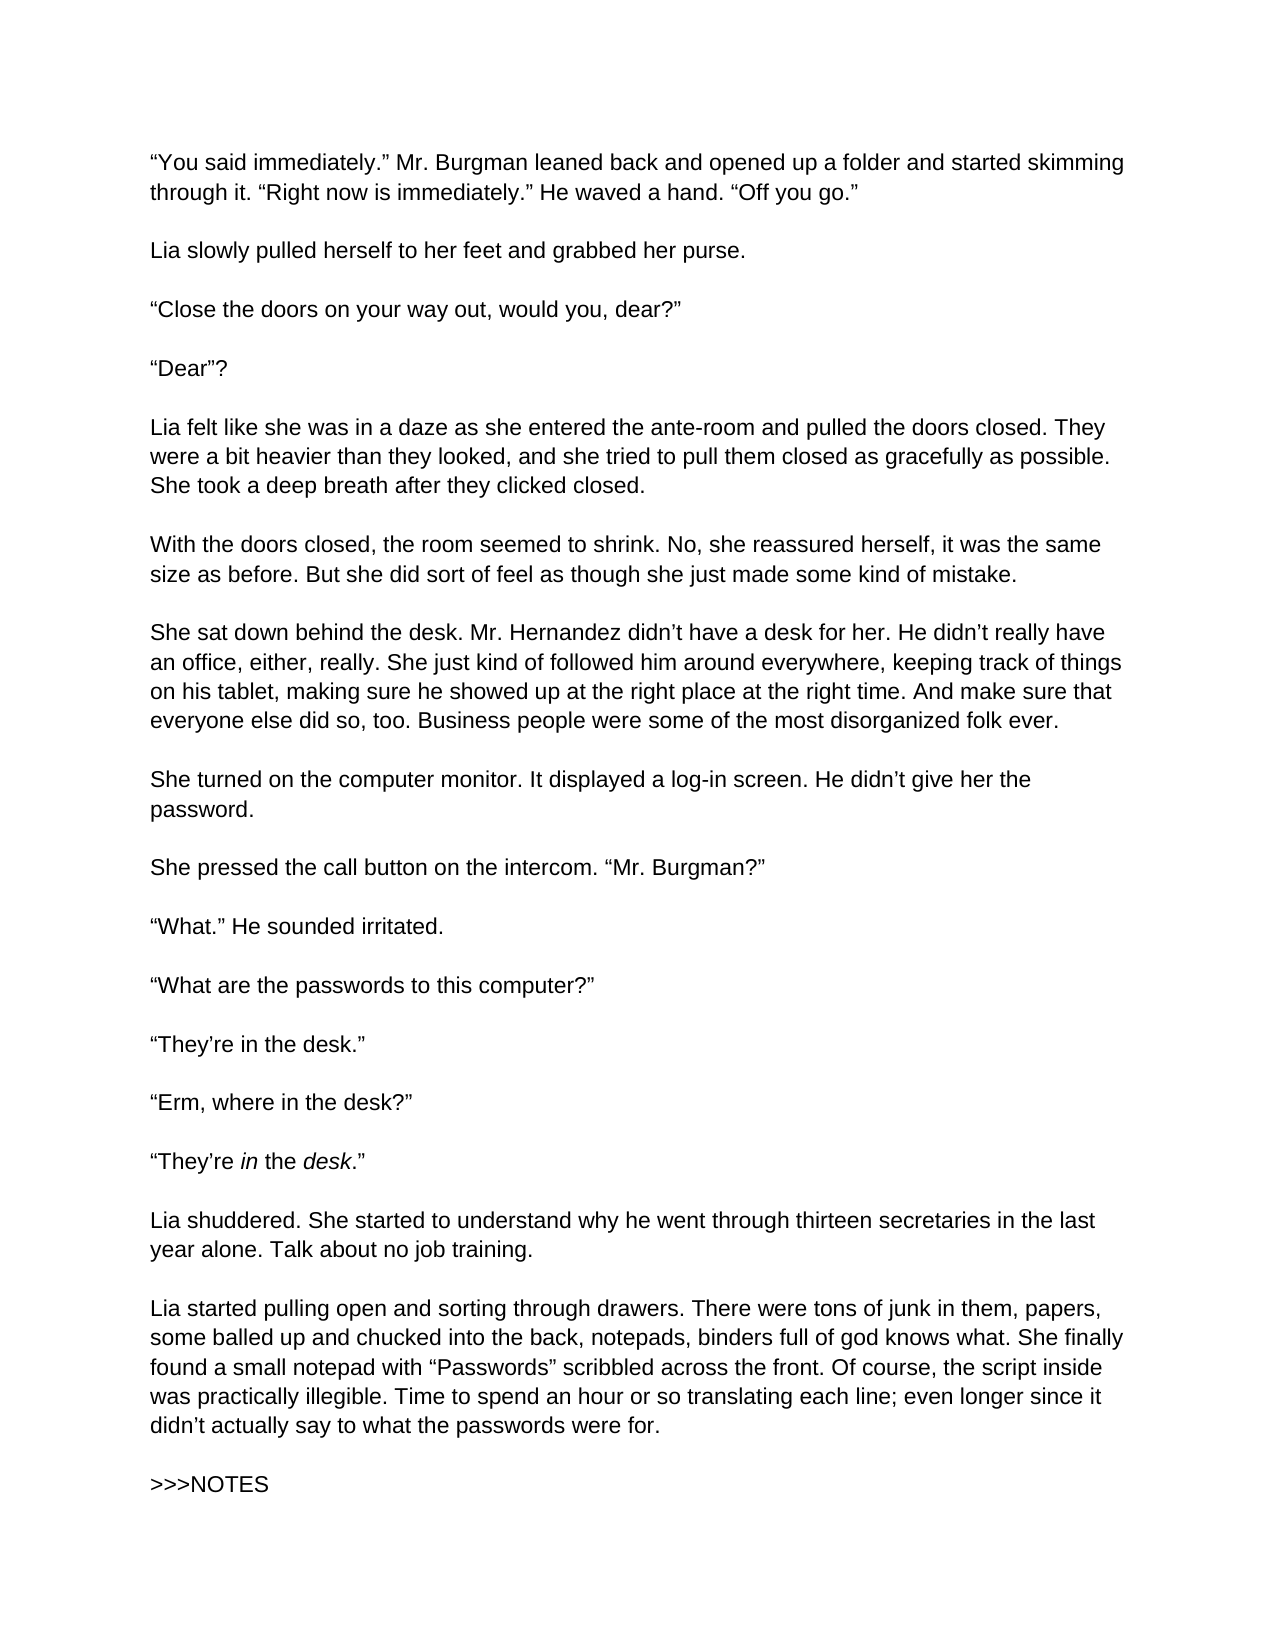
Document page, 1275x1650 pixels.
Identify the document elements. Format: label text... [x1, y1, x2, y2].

text Lia started pulling open and sorting through drawers. There were tons of junk in them, papers, some balled up and chucked into the back, notepads, binders full of god knows what. She finally found a small notepad with “Passwords” scribbled across the front. Of course, the script inside was practically illegible. Time to spend an hour or so translating each line; even longer since it didn’t actually say to what the passwords were for. [150, 1296, 1125, 1439]
text “Dear”? [150, 356, 1125, 381]
text She turned on the computer monitor. It displayed a log-in screen. He didn’t give her the password. [150, 767, 1125, 822]
text Lia shuddered. She started to understand why he went through thirteen secretaries in the last year alone. Talk about no job training. [150, 1207, 1125, 1262]
text “You said immediately.” Mr. Burgman leaned back and opened up a folder and started skimming through it. “Right now is immediately.” He waved a hand. “Off you go.” [150, 150, 1125, 205]
text She sat down behind the desk. Mr. Hernandez didn’t have a desk for her. He didn’t really have an office, either, really. She just kind of followed him around everywhere, keeping track of things on his tablet, making sure he showed up at the right place at the right time. And make sure that everyone else did so, too. Business people were some of the most disorganized folk ever. [150, 620, 1125, 734]
text Lia slowly pulled herself to her feet and grabbed her purse. [150, 238, 1125, 264]
text “Close the doors on your way out, would you, dear?” [150, 297, 1125, 322]
text >>>NOTES [150, 1472, 1125, 1497]
text “What are the passwords to this computer?” [150, 972, 1125, 998]
text “They’re in the desk.” [150, 1149, 1125, 1174]
text With the doors closed, the room seemed to shrink. No, she reassured herself, it was the same size as before. But she did sort of feel as though she just made some kind of mistake. [150, 532, 1125, 587]
text “They’re in the desk.” [150, 1031, 1125, 1057]
text “Erm, where in the desk?” [150, 1090, 1125, 1116]
text “What.” He sounded irritated. [150, 914, 1125, 939]
text Lia felt like she was in a daze as she entered the ante-room and pulled the doors closed. They were a bit heavier than they looked, and she tried to pull them closed as gracefully as possible. She took a deep breath after they clicked closed. [150, 414, 1125, 499]
text She pressed the call button on the intercom. “Mr. Burgman?” [150, 855, 1125, 881]
